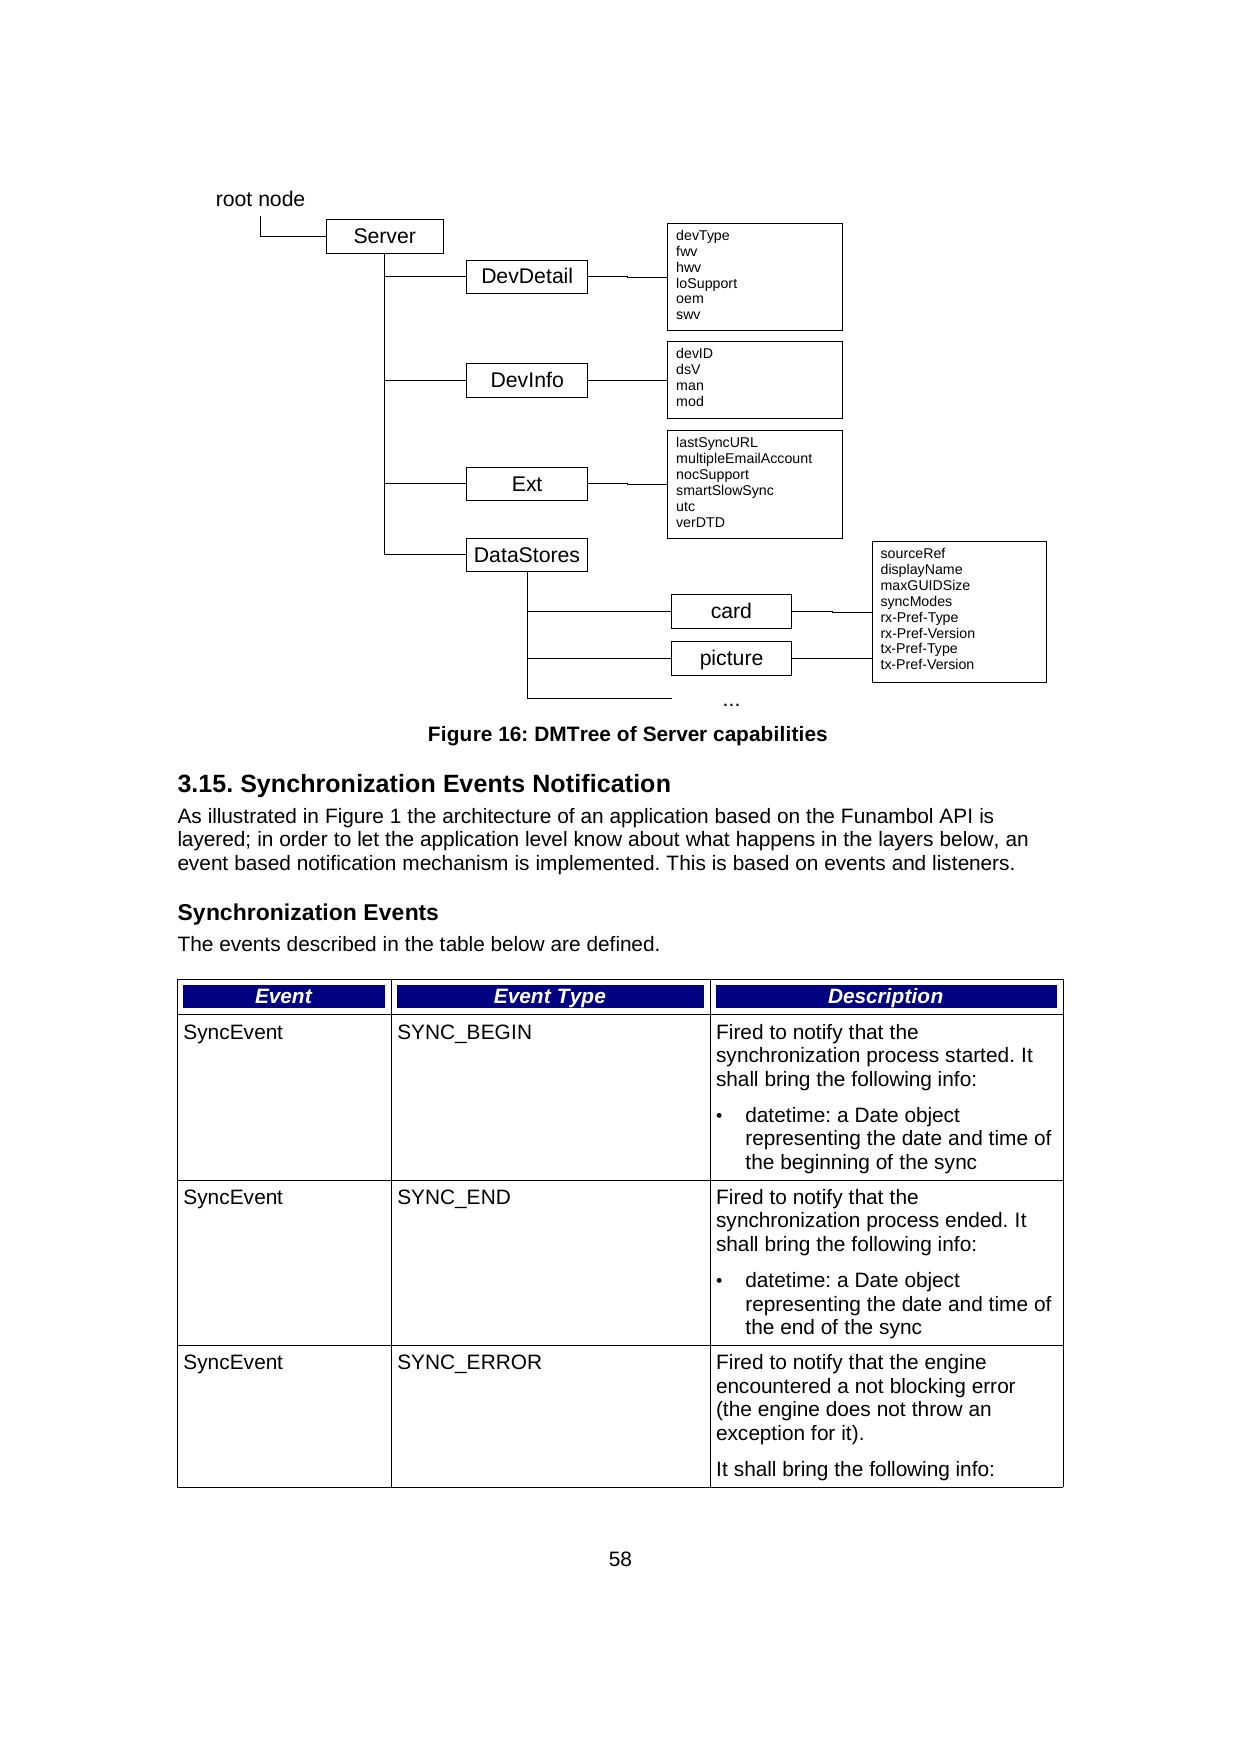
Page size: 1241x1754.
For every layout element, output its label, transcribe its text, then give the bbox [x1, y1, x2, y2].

subtitle Synchronization Events [177, 900, 1063, 926]
table_cell SYNC_BEGIN [392, 1015, 710, 1180]
table_header Event Type [392, 980, 710, 1014]
table_cell Fired to notify that the synchronization process started. It shall bring the following info: datetime: a Date object representing the date and time of the beginning of the sync [711, 1015, 1063, 1180]
table_cell SYNC_ERROR [392, 1346, 710, 1487]
table_header Description [711, 980, 1063, 1014]
table_header Event [178, 980, 391, 1014]
table_cell SyncEvent [178, 1346, 391, 1487]
table_cell Fired to notify that the synchronization process ended. It shall bring the following info: datetime: a Date object representing the date and time of the end of the sync [711, 1181, 1063, 1345]
table_cell Fired to notify that the engine encountered a not blocking error (the engine does not throw an exception for it). It shall bring the following info: datetime: a Date object representing date and time when error occurring message: the error message [711, 1346, 1063, 1487]
table_cell SyncEvent [178, 1015, 391, 1180]
subtitle Synchronization Events Notification [177, 177, 1063, 798]
table_cell SyncEvent [178, 1181, 391, 1345]
table_cell SYNC_END [392, 1181, 710, 1345]
text The events described in the table below are defined. [177, 932, 1063, 956]
text As illustrated in Figure 1 the architecture of an application based on the Funambol API is layered; in order to let the application level know about what happens in the layers below, an event based notification mechanism is implemented. This is based on events and listeners. [177, 804, 1063, 875]
text Figure 16: DMTree of Server capabilities [200, 202, 1055, 746]
